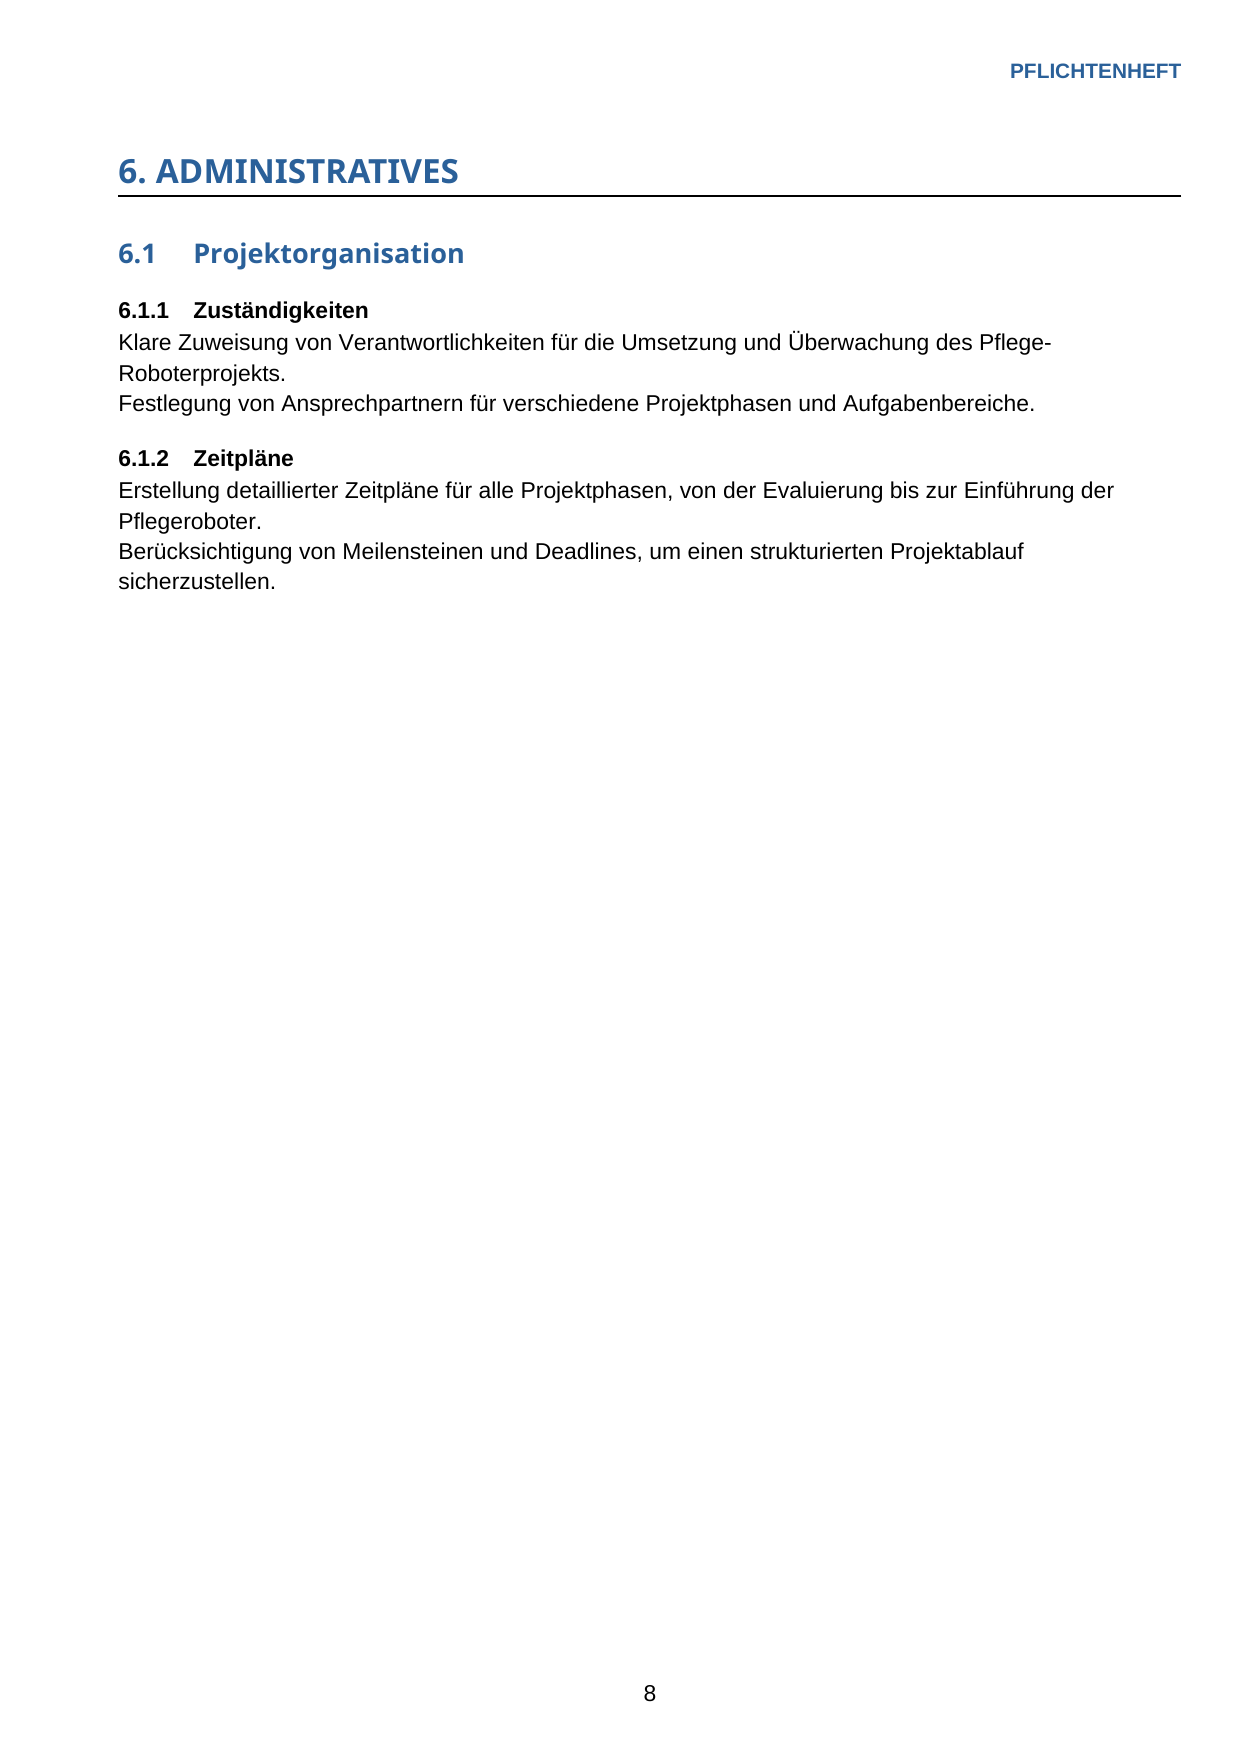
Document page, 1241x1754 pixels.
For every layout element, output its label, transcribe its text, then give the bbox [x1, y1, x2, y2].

subtitle Zuständigkeiten [118, 297, 1181, 323]
text Klare Zuweisung von Verantwortlichkeiten für die Umsetzung und Überwachung des Pflege-Roboterprojekts. [118, 329, 1181, 386]
text Erstellung detaillierter Zeitpläne für alle Projektphasen, von der Evaluierung bis zur Einführung der Pflegeroboter. [118, 477, 1181, 534]
subtitle Projektorganisation [118, 235, 1181, 272]
subtitle Administratives [118, 148, 1181, 195]
subtitle Zeitpläne [118, 445, 1181, 471]
text Berücksichtigung von Meilensteinen und Deadlines, um einen strukturierten Projektablauf sicherzustellen. [118, 538, 1181, 594]
text Festlegung von Ansprechpartnern für verschiedene Projektphasen und Aufgabenbereiche. [118, 390, 1181, 416]
